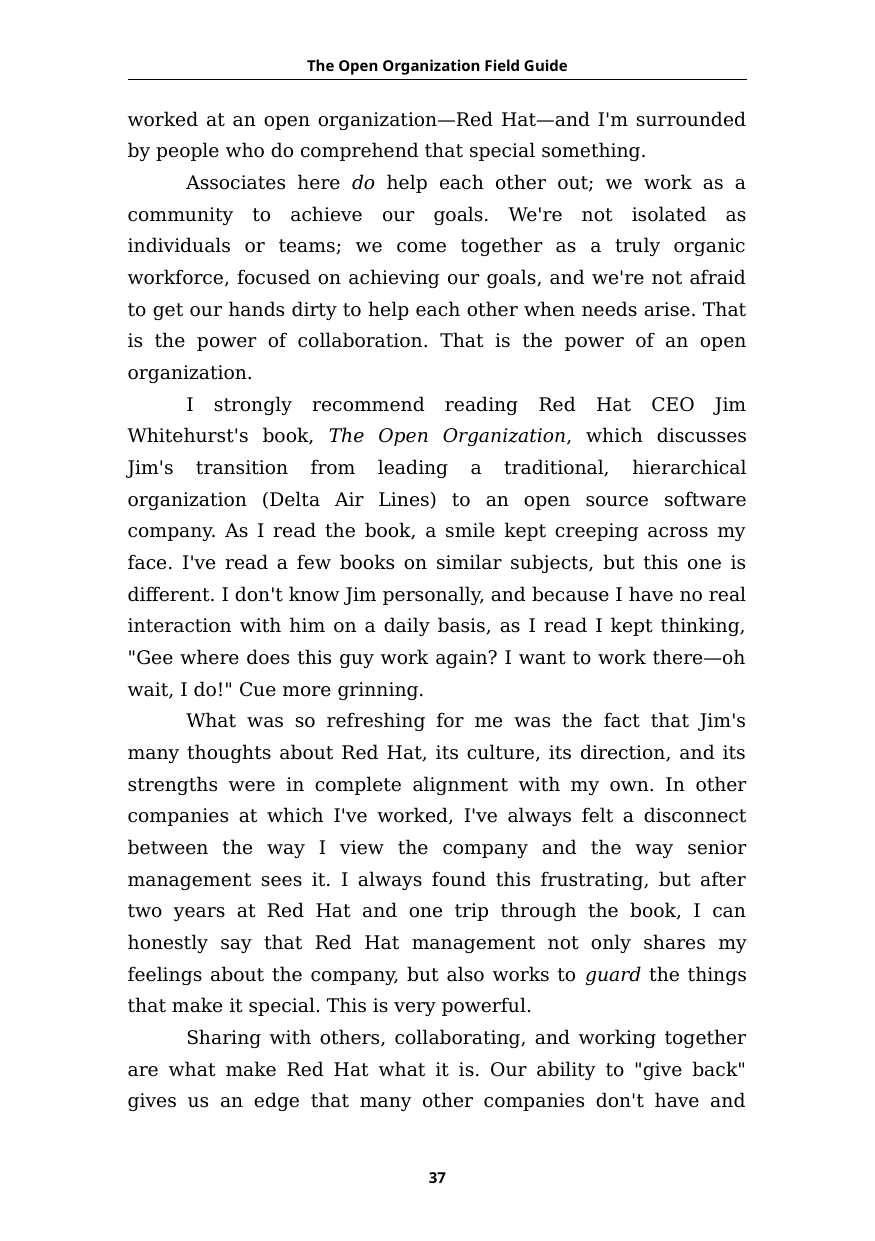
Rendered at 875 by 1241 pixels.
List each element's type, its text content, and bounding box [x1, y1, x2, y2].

text I strongly recommend reading Red Hat CEO Jim Whitehurst's book, The Open Organization, which discusses Jim's transition from leading a traditional, hierarchical organization (Delta Air Lines) to an open source software company. As I read the book, a smile kept creeping across my face. I've read a few books on similar subjects, but this one is different. I don't know Jim personally, and because I have no real interaction with him on a daily basis, as I read I kept thinking, "Gee where does this guy work again? I want to work there—oh wait, I do!" Cue more grinning. [127, 393, 747, 700]
text What was so refreshing for me was the fact that Jim's many thoughts about Red Hat, its culture, its direction, and its strengths were in complete alignment with my own. In other companies at which I've worked, I've always felt a disconnect between the way I view the company and the way senior management sees it. I always found this frustrating, but after two years at Red Hat and one trip through the book, I can honestly say that Red Hat management not only shares my feelings about the company, but also works to guard the things that make it special. This is very powerful. [127, 710, 747, 1017]
text Sharing with others, collaborating, and working together are what make Red Hat what it is. Our ability to "give back" gives us an edge that many other companies don't have and [127, 1027, 747, 1112]
text worked at an open organization—Red Hat—and I'm surrounded by people who do comprehend that special something. [127, 108, 747, 162]
text Associates here do help each other out; we work as a community to achieve our goals. We're not isolated as individuals or teams; we come together as a truly organic workforce, focused on achieving our goals, and we're not afraid to get our hands dirty to help each other when needs arise. That is the power of collaboration. That is the power of an open organization. [127, 172, 747, 384]
